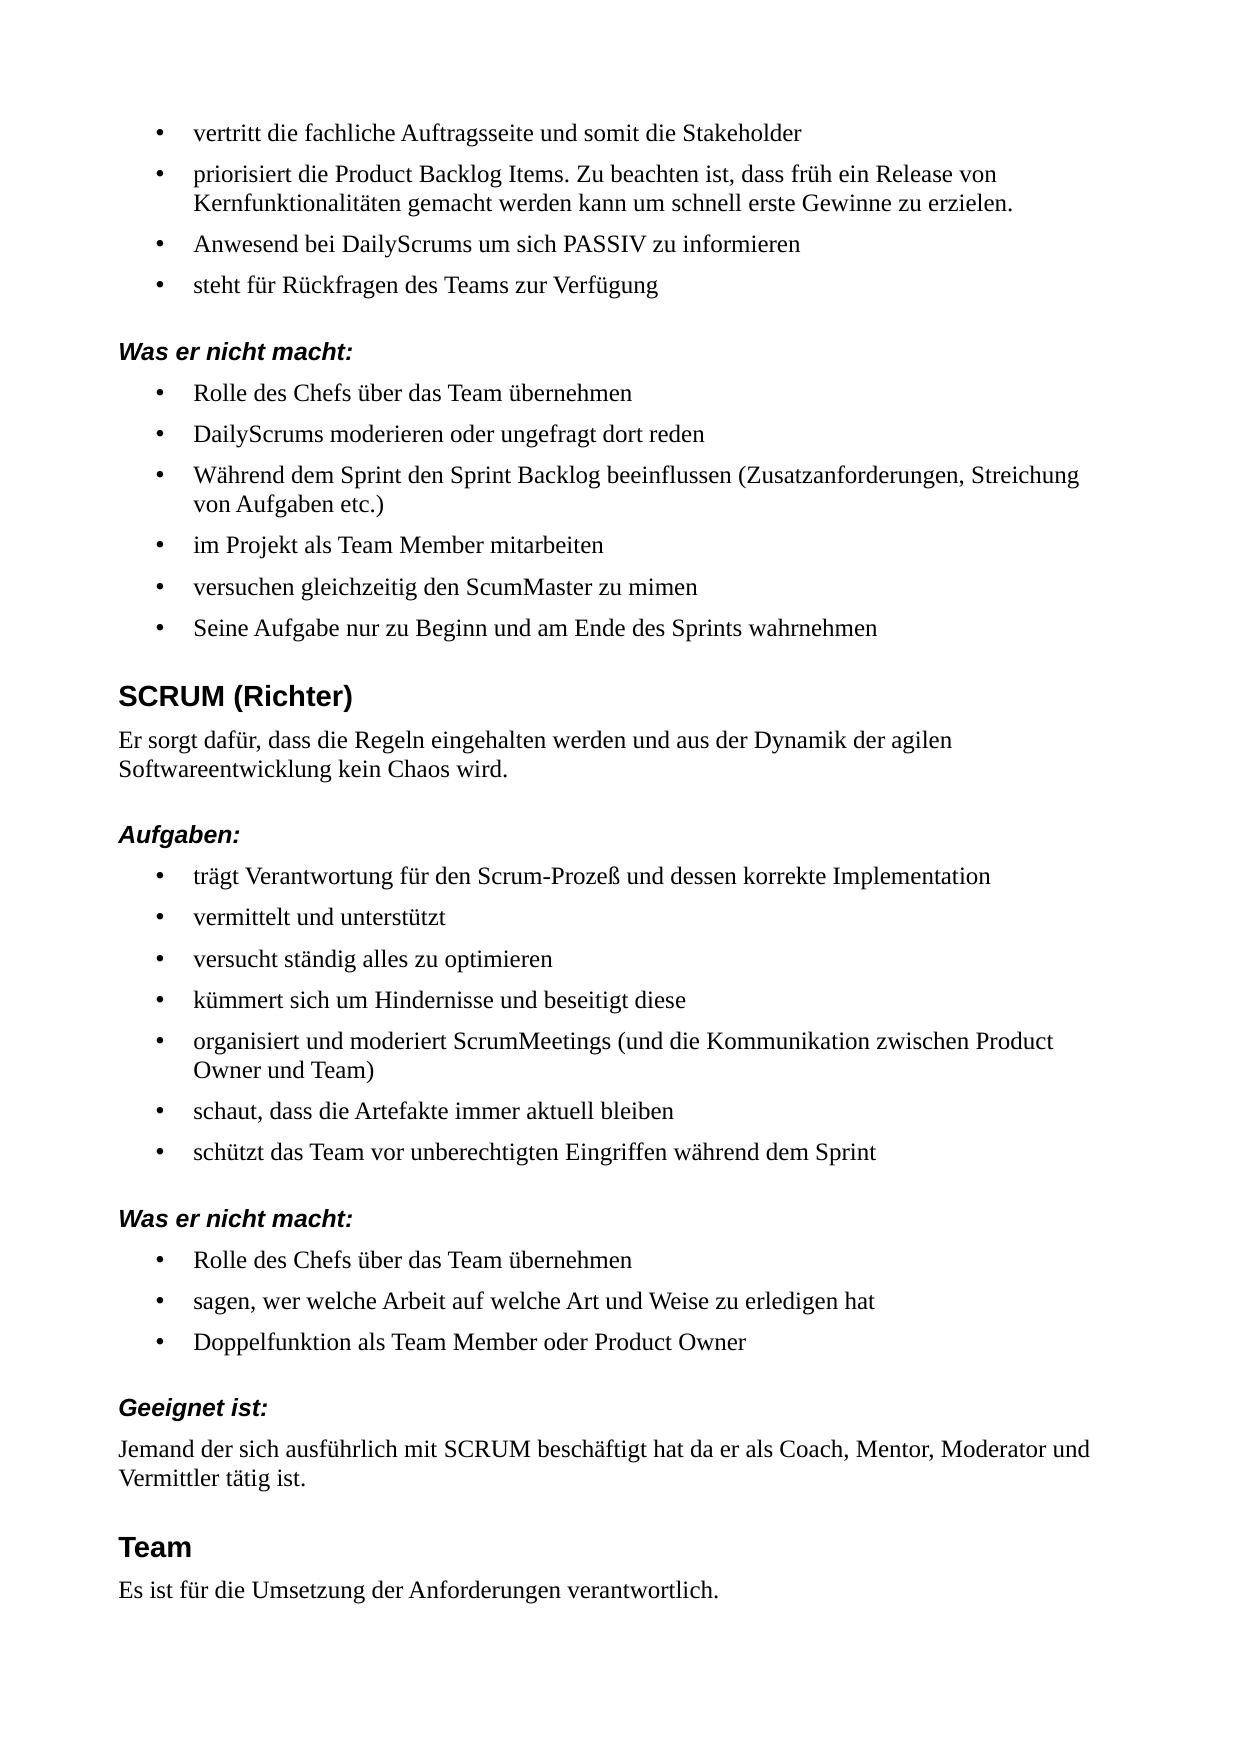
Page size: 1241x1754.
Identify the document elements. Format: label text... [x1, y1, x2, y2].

subtitle Aufgaben: [118, 820, 1122, 849]
list Während dem Sprint den Sprint Backlog beeinflussen (Zusatzanforderungen, Streichung von Aufgaben etc.) [156, 460, 1122, 518]
text Es ist für die Umsetzung der Anforderungen verantwortlich. [118, 1576, 1122, 1604]
list Rolle des Chefs über das Team übernehmen [156, 1245, 1122, 1273]
list Doppelfunktion als Team Member oder Product Owner [156, 1327, 1122, 1356]
list priorisiert die Product Backlog Items. Zu beachten ist, dass früh ein Release von Kernfunktionalitäten gemacht werden kann um schnell erste Gewinne zu erzielen. [156, 159, 1122, 217]
list organisiert und moderiert ScrumMeetings (und die Kommunikation zwischen Product Owner und Team) [156, 1026, 1122, 1084]
subtitle Geeignet ist: [118, 1393, 1122, 1422]
list versuchen gleichzeitig den ScumMaster zu mimen [156, 572, 1122, 600]
list im Projekt als Team Member mitarbeiten [156, 530, 1122, 559]
list trägt Verantwortung für den Scrum-Prozeß und dessen korrekte Implementation [156, 861, 1122, 890]
list schaut, dass die Artefakte immer aktuell bleiben [156, 1096, 1122, 1125]
list schützt das Team vor unberechtigten Eingriffen während dem Sprint [156, 1137, 1122, 1166]
list Anwesend bei DailyScrums um sich PASSIV zu informieren [156, 229, 1122, 258]
subtitle Team [118, 1529, 1122, 1563]
subtitle SCRUM (Richter) [118, 679, 1122, 713]
list versucht ständig alles zu optimieren [156, 944, 1122, 972]
text Er sorgt dafür, dass die Regeln eingehalten werden und aus der Dynamik der agilen Softwareentwicklung kein Chaos wird. [118, 725, 1122, 783]
list vermittelt und unterstützt [156, 902, 1122, 931]
list vertritt die fachliche Auftragsseite und somit die Stakeholder [156, 118, 1122, 147]
list Rolle des Chefs über das Team übernehmen [156, 378, 1122, 407]
list sagen, wer welche Arbeit auf welche Art und Weise zu erledigen hat [156, 1286, 1122, 1315]
subtitle Was er nicht macht: [118, 337, 1122, 365]
subtitle Was er nicht macht: [118, 1204, 1122, 1232]
list steht für Rückfragen des Teams zur Verfügung [156, 271, 1122, 299]
list DailyScrums moderieren oder ungefragt dort reden [156, 419, 1122, 448]
list Seine Aufgabe nur zu Beginn und am Ende des Sprints wahrnehmen [156, 613, 1122, 642]
text Jemand der sich ausführlich mit SCRUM beschäftigt hat da er als Coach, Mentor, Moderator und Vermittler tätig ist. [118, 1434, 1122, 1492]
list kümmert sich um Hindernisse und beseitigt diese [156, 985, 1122, 1014]
